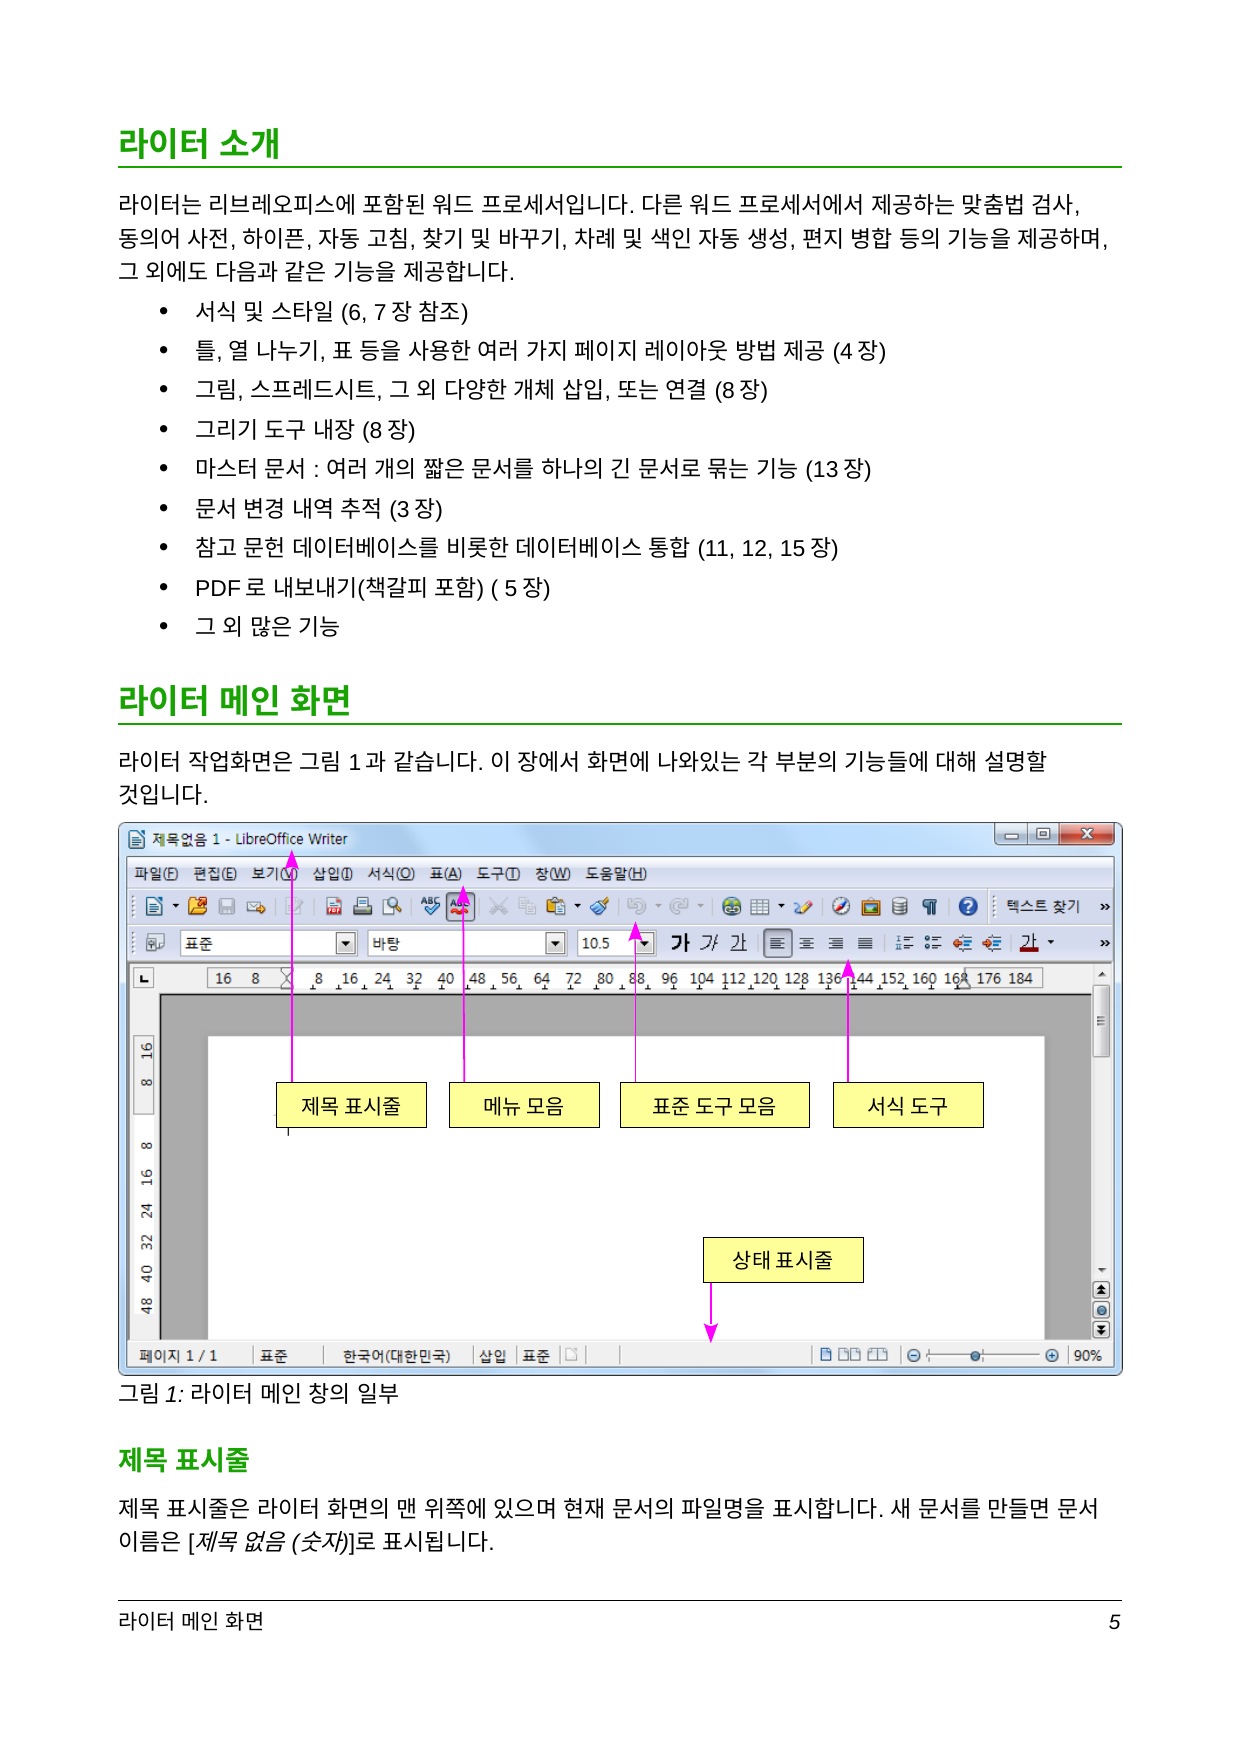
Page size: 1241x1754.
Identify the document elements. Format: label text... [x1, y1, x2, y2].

list PDF로 내보내기(책갈피 포함) ( 5장) [156, 570, 1122, 603]
list 마스터 문서 : 여러 개의 짧은 문서를 하나의 긴 문서로 묶는 기능 (13장) [156, 451, 1122, 484]
list 그리기 도구 내장 (8장) [156, 412, 1122, 445]
text 라이터 작업화면은 그림 1과 같습니다. 이 장에서 화면에 나와있는 각 부분의 기능들에 대해 설명할 것입니다. [118, 743, 1122, 810]
list 라이터는 리브레오피스에 포함된 워드 프로세서입니다. 다른 워드 프로세서에서 제공하는 맞춤법 검사, 동의어 사전, 하이픈, 자동 고침, 찾기 및 바꾸기, 차례 및 색인 자동 생성, 편지 병합 등의 기능을 제공하며, 그 외에도 다음과 같은 기능을 제공합니다. [118, 187, 1122, 287]
list 서식 및 스타일 (6, 7장 참조) [156, 293, 1122, 327]
list 참고 문헌 데이터베이스를 비롯한 데이터베이스 통합 (11, 12, 15장) [156, 530, 1122, 563]
list 틀, 열 나누기, 표 등을 사용한 여러 가지 페이지 레이아웃 방법 제공 (4장) [156, 333, 1122, 366]
list 그 외 많은 기능 [156, 609, 1122, 642]
list 문서 변경 내역 추적 (3장) [156, 491, 1122, 524]
text 제목 표시줄은 라이터 화면의 맨 위쪽에 있으며 현재 문서의 파일명을 표시합니다. 새 문서를 만들면 문서 이름은 [제목 없음 (숫자)]로 표시됩니다. [118, 1491, 1122, 1557]
picture [118, 822, 1123, 1376]
list 그림, 스프레드시트, 그 외 다양한 개체 삽입, 또는 연결 (8장) [156, 372, 1122, 406]
subtitle 라이터 메인 화면 [118, 674, 1122, 723]
subtitle 제목 표시줄 [118, 1439, 1122, 1479]
text 그림1: 라이터 메인 창의 일부 [118, 1376, 1122, 1409]
subtitle 라이터 소개 [118, 118, 1122, 166]
